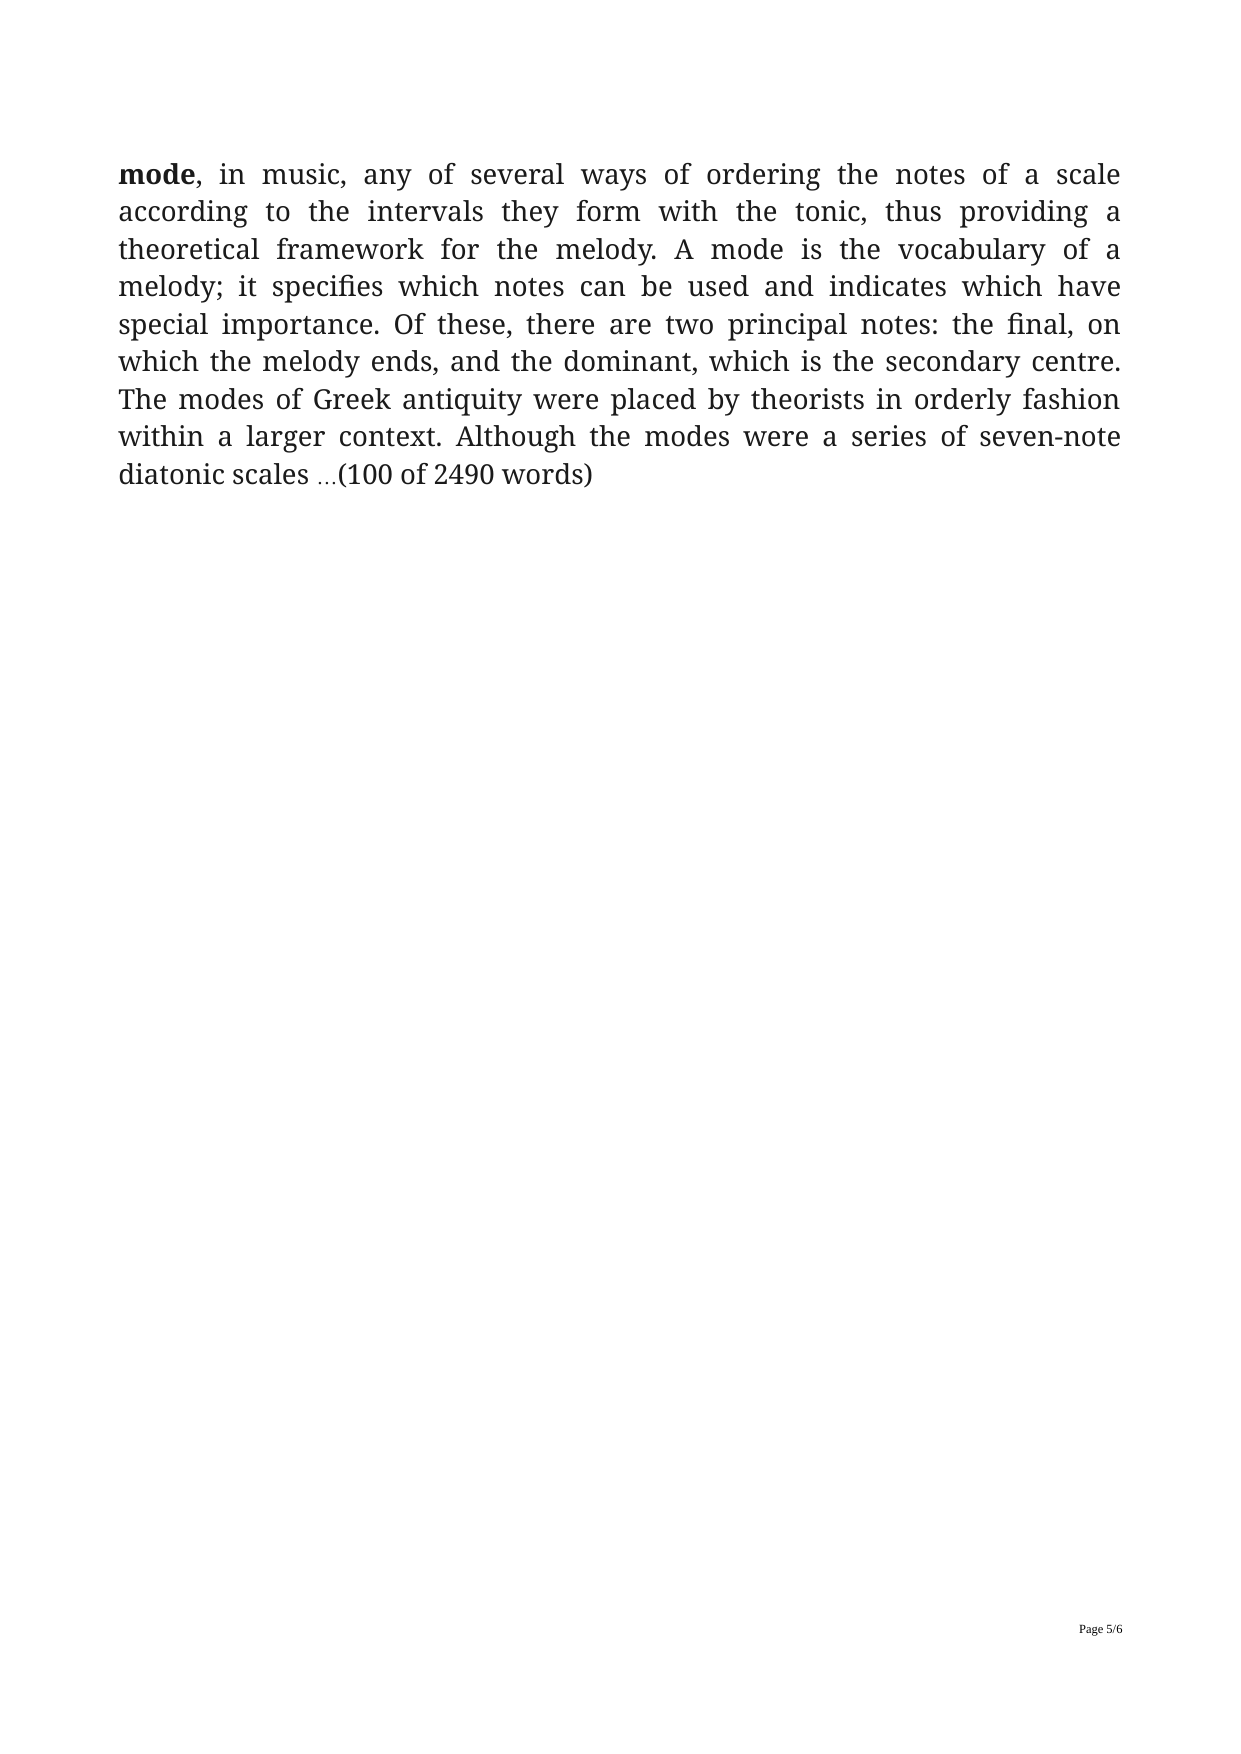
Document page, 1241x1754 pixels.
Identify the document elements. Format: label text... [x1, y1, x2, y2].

text mode, in music, any of several ways of ordering the notes of a scale according to the intervals they form with the tonic, thus providing a theoretical framework for the melody. A mode is the vocabulary of a melody; it specifies which notes can be used and indicates which have special importance. Of these, there are two principal notes: the final, on which the melody ends, and the dominant, which is the secondary centre. The modes of Greek antiquity were placed by theorists in orderly fashion within a larger context. Although the modes were a series of seven-note diatonic scales …(100 of 2490 words) [118, 155, 1122, 492]
